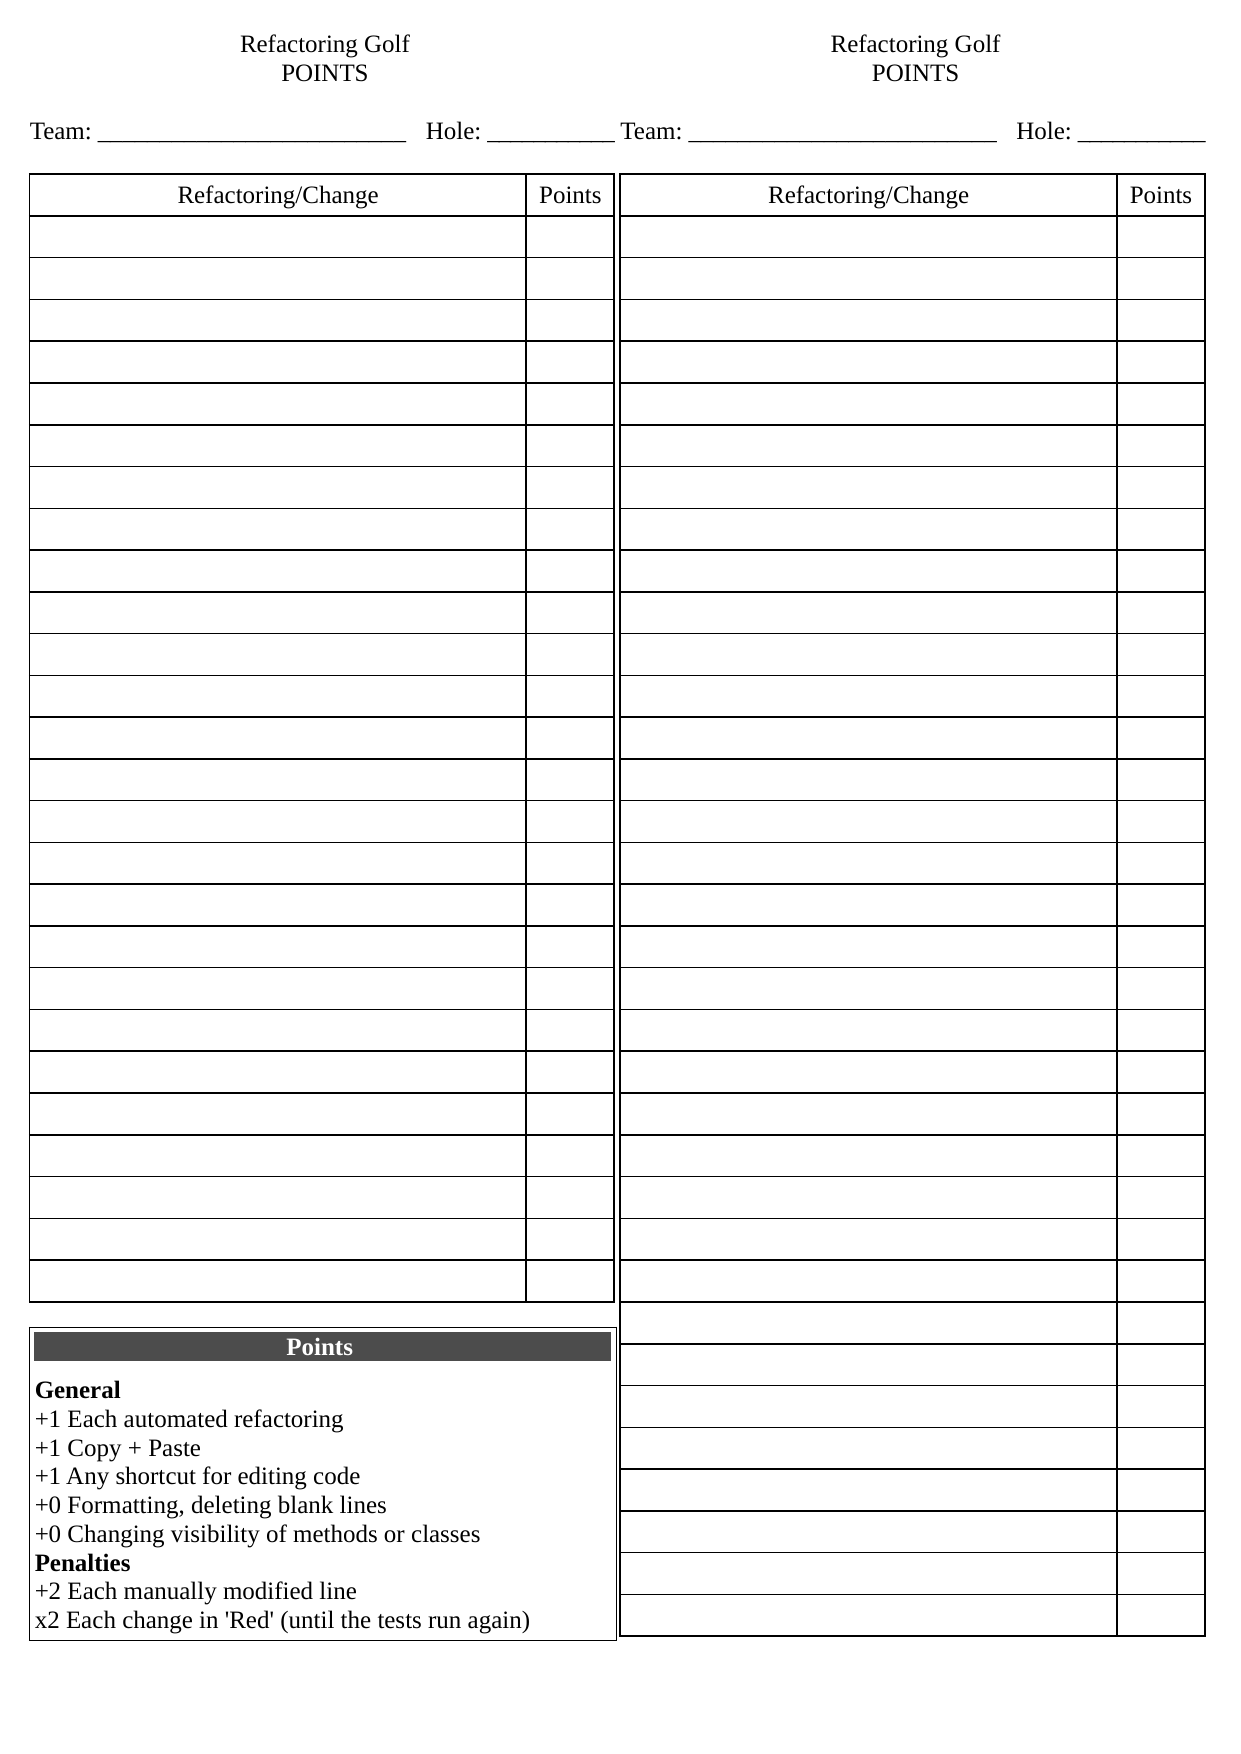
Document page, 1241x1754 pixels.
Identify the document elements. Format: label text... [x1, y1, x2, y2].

table_cell [1118, 1553, 1204, 1593]
table_cell [621, 551, 1116, 591]
table_cell [621, 1136, 1116, 1176]
table_cell [1118, 843, 1204, 883]
table_cell [1118, 509, 1204, 549]
table_cell [527, 551, 613, 591]
table_cell [30, 885, 525, 925]
table_cell [527, 467, 613, 507]
table_cell [527, 217, 613, 257]
table_cell [527, 843, 613, 883]
table_cell [1118, 1512, 1204, 1552]
table_cell [30, 634, 525, 674]
table_cell [621, 1512, 1116, 1552]
table_cell [621, 1052, 1116, 1092]
table_cell [621, 885, 1116, 925]
table_cell [1118, 1345, 1204, 1384]
table_cell [1118, 426, 1204, 466]
table_cell [621, 843, 1116, 883]
table_header Points [527, 175, 613, 215]
table_cell [621, 467, 1116, 507]
table_cell [1118, 801, 1204, 842]
table_cell [527, 1052, 613, 1092]
table_cell [621, 1303, 1116, 1343]
table_cell [527, 1219, 613, 1259]
table_cell [1118, 1595, 1204, 1635]
table_cell [527, 509, 613, 549]
table_cell [527, 718, 613, 758]
table_cell [30, 342, 525, 382]
table_cell [621, 760, 1116, 800]
table_cell [621, 1470, 1116, 1510]
table_cell [621, 342, 1116, 382]
table_cell [1118, 217, 1204, 257]
table_cell [527, 927, 613, 967]
table_cell [1118, 1470, 1204, 1510]
table_cell [30, 801, 525, 842]
table_header Refactoring/Change [621, 175, 1116, 215]
text Team: Hole: [620, 116, 1211, 144]
table_cell [30, 760, 525, 800]
table_cell General +1 Each automated refactoring +1 Copy + Paste +1 Any shortcut for editing code +0 Formatting, deleting blank lines +0 Changing visibility of methods or classes Penalties +2 Each manually modified line x2 Each change in 'Red' (until the tests run again) [30, 1369, 616, 1639]
table_cell [1118, 885, 1204, 925]
table_cell [621, 718, 1116, 758]
table_cell [1118, 1428, 1204, 1468]
table_cell [621, 676, 1116, 716]
table_cell [1118, 1386, 1204, 1426]
table_cell [30, 1177, 525, 1217]
table_header Refactoring/Change [30, 175, 525, 215]
table_cell [1118, 634, 1204, 674]
table_cell [30, 1219, 525, 1259]
table_cell [30, 217, 525, 257]
table_cell [1118, 258, 1204, 298]
table_cell [621, 927, 1116, 967]
table_cell [527, 760, 613, 800]
table_cell [30, 927, 525, 967]
table_cell [1118, 1261, 1204, 1301]
table_cell [1118, 1136, 1204, 1176]
table_cell [30, 384, 525, 424]
table_cell [30, 467, 525, 507]
table_cell [527, 1261, 613, 1301]
table_cell [621, 300, 1116, 340]
table_cell [1118, 551, 1204, 591]
table_cell [621, 1261, 1116, 1301]
table_cell [30, 300, 525, 340]
table_cell [1118, 927, 1204, 967]
table_cell [621, 1386, 1116, 1426]
text POINTS [29, 58, 620, 87]
table_cell [527, 1094, 613, 1134]
table_cell [30, 1010, 525, 1050]
table_cell [621, 1428, 1116, 1468]
table_cell [30, 551, 525, 591]
table_cell [30, 1136, 525, 1176]
table_cell [30, 509, 525, 549]
table_cell [621, 1010, 1116, 1050]
text Refactoring Golf [620, 29, 1211, 58]
table_cell [527, 258, 613, 298]
table_cell [30, 676, 525, 716]
table_cell [527, 801, 613, 842]
table_cell [1118, 300, 1204, 340]
table_cell [527, 676, 613, 716]
table_cell [621, 509, 1116, 549]
table_cell [1118, 1303, 1204, 1343]
table_cell [621, 217, 1116, 257]
table_cell [30, 718, 525, 758]
table_cell [621, 968, 1116, 1009]
table_cell [30, 426, 525, 466]
table_cell [527, 426, 613, 466]
table_cell [1118, 1177, 1204, 1217]
table_cell [1118, 676, 1204, 716]
table_cell [1118, 467, 1204, 507]
table_cell [1118, 1094, 1204, 1134]
table_cell [30, 593, 525, 633]
table_cell [527, 384, 613, 424]
text Team: Hole: [29, 116, 620, 144]
table_cell [30, 968, 525, 1009]
table_cell [1118, 1052, 1204, 1092]
table_cell [30, 258, 525, 298]
table_cell [621, 1345, 1116, 1384]
table_cell [621, 1553, 1116, 1593]
table_cell [1118, 760, 1204, 800]
table_cell [527, 634, 613, 674]
table_cell [30, 1052, 525, 1092]
table_cell [621, 801, 1116, 842]
table_cell [527, 593, 613, 633]
table_cell [527, 1136, 613, 1176]
table_cell [1118, 342, 1204, 382]
table_cell [1118, 384, 1204, 424]
table_cell [527, 1010, 613, 1050]
table_cell [30, 843, 525, 883]
table_cell [30, 1094, 525, 1134]
table_cell [621, 593, 1116, 633]
table_cell [527, 968, 613, 1009]
table_cell [621, 1595, 1116, 1635]
table_cell [30, 1261, 525, 1301]
table_cell [1118, 593, 1204, 633]
text POINTS [620, 58, 1211, 87]
table_cell [621, 1177, 1116, 1217]
table_cell [527, 1177, 613, 1217]
table_cell [527, 342, 613, 382]
table_header Points [30, 1328, 616, 1369]
table_cell [1118, 1219, 1204, 1259]
table_cell [621, 426, 1116, 466]
table_cell [527, 885, 613, 925]
table_cell [621, 634, 1116, 674]
table_cell [621, 384, 1116, 424]
table_cell [621, 1094, 1116, 1134]
text Refactoring Golf [29, 29, 620, 58]
table_cell [1118, 1010, 1204, 1050]
table_cell [621, 258, 1116, 298]
table_cell [621, 1219, 1116, 1259]
table_cell [527, 300, 613, 340]
table_header Points [1118, 175, 1204, 215]
table_cell [1118, 718, 1204, 758]
table_cell [1118, 968, 1204, 1009]
